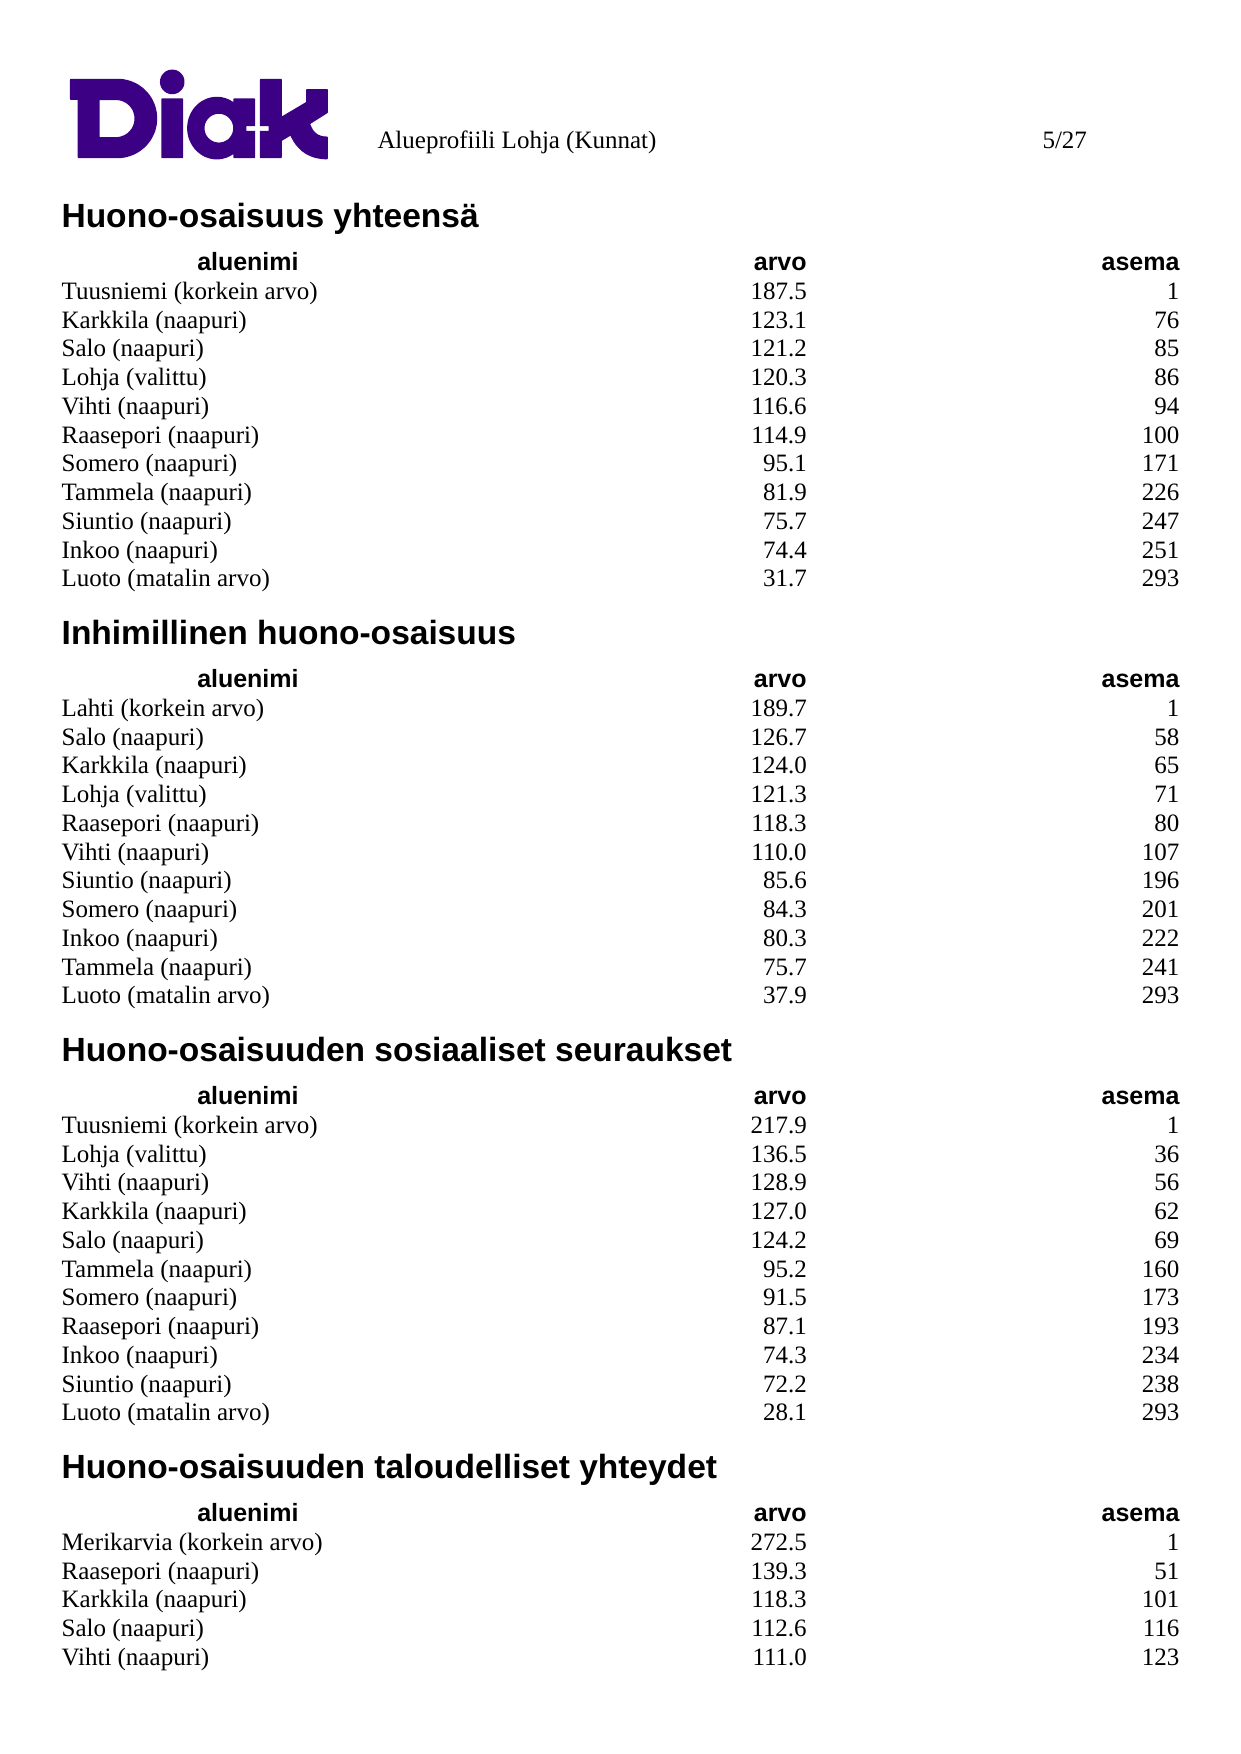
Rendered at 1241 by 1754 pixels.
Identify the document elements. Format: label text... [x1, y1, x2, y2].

table_cell 91.5 [434, 1283, 806, 1311]
table_cell Salo (naapuri) [61, 1613, 434, 1642]
table_cell Inkoo (naapuri) [61, 923, 434, 952]
table_cell 234 [806, 1340, 1179, 1369]
table_cell Karkkila (naapuri) [61, 1196, 434, 1225]
table_cell 112.6 [434, 1613, 806, 1642]
table_cell Somero (naapuri) [61, 894, 434, 923]
table_cell 118.3 [434, 1585, 806, 1613]
table_cell 65 [806, 751, 1179, 779]
table_cell 171 [806, 449, 1179, 477]
table_cell 293 [806, 981, 1179, 1009]
table_cell Luoto (matalin arvo) [61, 1398, 434, 1426]
table_cell 201 [806, 894, 1179, 923]
table_cell 110.0 [434, 837, 806, 866]
table_cell Salo (naapuri) [61, 1225, 434, 1254]
table_cell Tuusniemi (korkein arvo) [61, 276, 434, 305]
table_cell 272.5 [434, 1527, 806, 1556]
table_cell 114.9 [434, 420, 806, 448]
table_cell 95.1 [434, 449, 806, 477]
table_cell 124.2 [434, 1225, 806, 1254]
table_cell Inkoo (naapuri) [61, 1340, 434, 1369]
table_cell 124.0 [434, 751, 806, 779]
table_cell Somero (naapuri) [61, 1283, 434, 1311]
table_cell Karkkila (naapuri) [61, 1585, 434, 1613]
table_cell 116 [806, 1613, 1179, 1642]
subtitle Huono-osaisuus yhteensä [61, 196, 1179, 235]
table_cell 226 [806, 477, 1179, 506]
table_header asema [806, 1081, 1179, 1110]
table_cell 196 [806, 866, 1179, 894]
table_cell 86 [806, 362, 1179, 391]
table_cell Karkkila (naapuri) [61, 751, 434, 779]
table_header arvo [434, 247, 806, 276]
table_cell Raasepori (naapuri) [61, 420, 434, 448]
table_header arvo [434, 1498, 806, 1527]
table_header aluenimi [61, 247, 434, 276]
subtitle Huono-osaisuuden sosiaaliset seuraukset [61, 1030, 1179, 1069]
table_cell 101 [806, 1585, 1179, 1613]
table_cell 62 [806, 1196, 1179, 1225]
table_cell 293 [806, 1398, 1179, 1426]
table_cell Salo (naapuri) [61, 722, 434, 751]
table_cell 81.9 [434, 477, 806, 506]
table_cell 87.1 [434, 1311, 806, 1340]
table_cell 100 [806, 420, 1179, 448]
table_cell Salo (naapuri) [61, 334, 434, 362]
table_cell 76 [806, 305, 1179, 333]
table_cell Tammela (naapuri) [61, 1254, 434, 1282]
table_cell 84.3 [434, 894, 806, 923]
table_cell 121.3 [434, 779, 806, 808]
table_cell Merikarvia (korkein arvo) [61, 1527, 434, 1556]
table_cell Raasepori (naapuri) [61, 1311, 434, 1340]
table_cell Lohja (valittu) [61, 362, 434, 391]
table_cell Luoto (matalin arvo) [61, 981, 434, 1009]
table_cell 136.5 [434, 1139, 806, 1167]
table_cell 85 [806, 334, 1179, 362]
table_cell 74.3 [434, 1340, 806, 1369]
table_cell 222 [806, 923, 1179, 952]
table_cell 241 [806, 952, 1179, 981]
table_cell 123 [806, 1642, 1179, 1671]
table_cell 80 [806, 808, 1179, 837]
table_cell 95.2 [434, 1254, 806, 1282]
table_header arvo [434, 664, 806, 693]
table_cell 247 [806, 506, 1179, 535]
table_cell 126.7 [434, 722, 806, 751]
table_cell 74.4 [434, 535, 806, 563]
table_cell 238 [806, 1369, 1179, 1397]
table_cell 160 [806, 1254, 1179, 1282]
table_cell Karkkila (naapuri) [61, 305, 434, 333]
table_cell 72.2 [434, 1369, 806, 1397]
table_cell 36 [806, 1139, 1179, 1167]
table_cell Vihti (naapuri) [61, 1642, 434, 1671]
table_cell Lohja (valittu) [61, 779, 434, 808]
table_cell 80.3 [434, 923, 806, 952]
table_cell 56 [806, 1168, 1179, 1196]
table_cell Inkoo (naapuri) [61, 535, 434, 563]
table_cell Tammela (naapuri) [61, 477, 434, 506]
table_header aluenimi [61, 1498, 434, 1527]
table_cell Raasepori (naapuri) [61, 1556, 434, 1584]
table_cell 187.5 [434, 276, 806, 305]
table_cell 116.6 [434, 391, 806, 420]
table_cell Tammela (naapuri) [61, 952, 434, 981]
table_cell 128.9 [434, 1168, 806, 1196]
table_cell Lahti (korkein arvo) [61, 693, 434, 722]
table_cell 121.2 [434, 334, 806, 362]
table_header asema [806, 664, 1179, 693]
table_cell 123.1 [434, 305, 806, 333]
subtitle Huono-osaisuuden taloudelliset yhteydet [61, 1447, 1179, 1486]
table_cell Lohja (valittu) [61, 1139, 434, 1167]
table_cell Siuntio (naapuri) [61, 866, 434, 894]
table_cell 69 [806, 1225, 1179, 1254]
table_cell 107 [806, 837, 1179, 866]
table_cell 193 [806, 1311, 1179, 1340]
table_cell 111.0 [434, 1642, 806, 1671]
table_cell Siuntio (naapuri) [61, 506, 434, 535]
table_cell Vihti (naapuri) [61, 391, 434, 420]
table_cell 31.7 [434, 564, 806, 592]
table_cell 37.9 [434, 981, 806, 1009]
subtitle Inhimillinen huono-osaisuus [61, 613, 1179, 652]
table_cell 94 [806, 391, 1179, 420]
table_header aluenimi [61, 664, 434, 693]
table_header arvo [434, 1081, 806, 1110]
table_cell Somero (naapuri) [61, 449, 434, 477]
table_cell Vihti (naapuri) [61, 837, 434, 866]
table_cell 139.3 [434, 1556, 806, 1584]
table_cell 75.7 [434, 506, 806, 535]
table_cell 189.7 [434, 693, 806, 722]
table_cell 127.0 [434, 1196, 806, 1225]
table_cell 173 [806, 1283, 1179, 1311]
table_cell 1 [806, 693, 1179, 722]
table_cell 51 [806, 1556, 1179, 1584]
table_cell 217.9 [434, 1110, 806, 1139]
table_cell 293 [806, 564, 1179, 592]
table_cell 120.3 [434, 362, 806, 391]
table_cell Tuusniemi (korkein arvo) [61, 1110, 434, 1139]
table_cell 1 [806, 1527, 1179, 1556]
table_cell Raasepori (naapuri) [61, 808, 434, 837]
table_cell 85.6 [434, 866, 806, 894]
table_cell 75.7 [434, 952, 806, 981]
table_cell 118.3 [434, 808, 806, 837]
table_cell 58 [806, 722, 1179, 751]
table_header aluenimi [61, 1081, 434, 1110]
table_header asema [806, 1498, 1179, 1527]
table_header asema [806, 247, 1179, 276]
table_cell 251 [806, 535, 1179, 563]
table_cell 1 [806, 276, 1179, 305]
table_cell Vihti (naapuri) [61, 1168, 434, 1196]
table_cell 1 [806, 1110, 1179, 1139]
table_cell 71 [806, 779, 1179, 808]
table_cell Siuntio (naapuri) [61, 1369, 434, 1397]
table_cell 28.1 [434, 1398, 806, 1426]
table_cell Luoto (matalin arvo) [61, 564, 434, 592]
